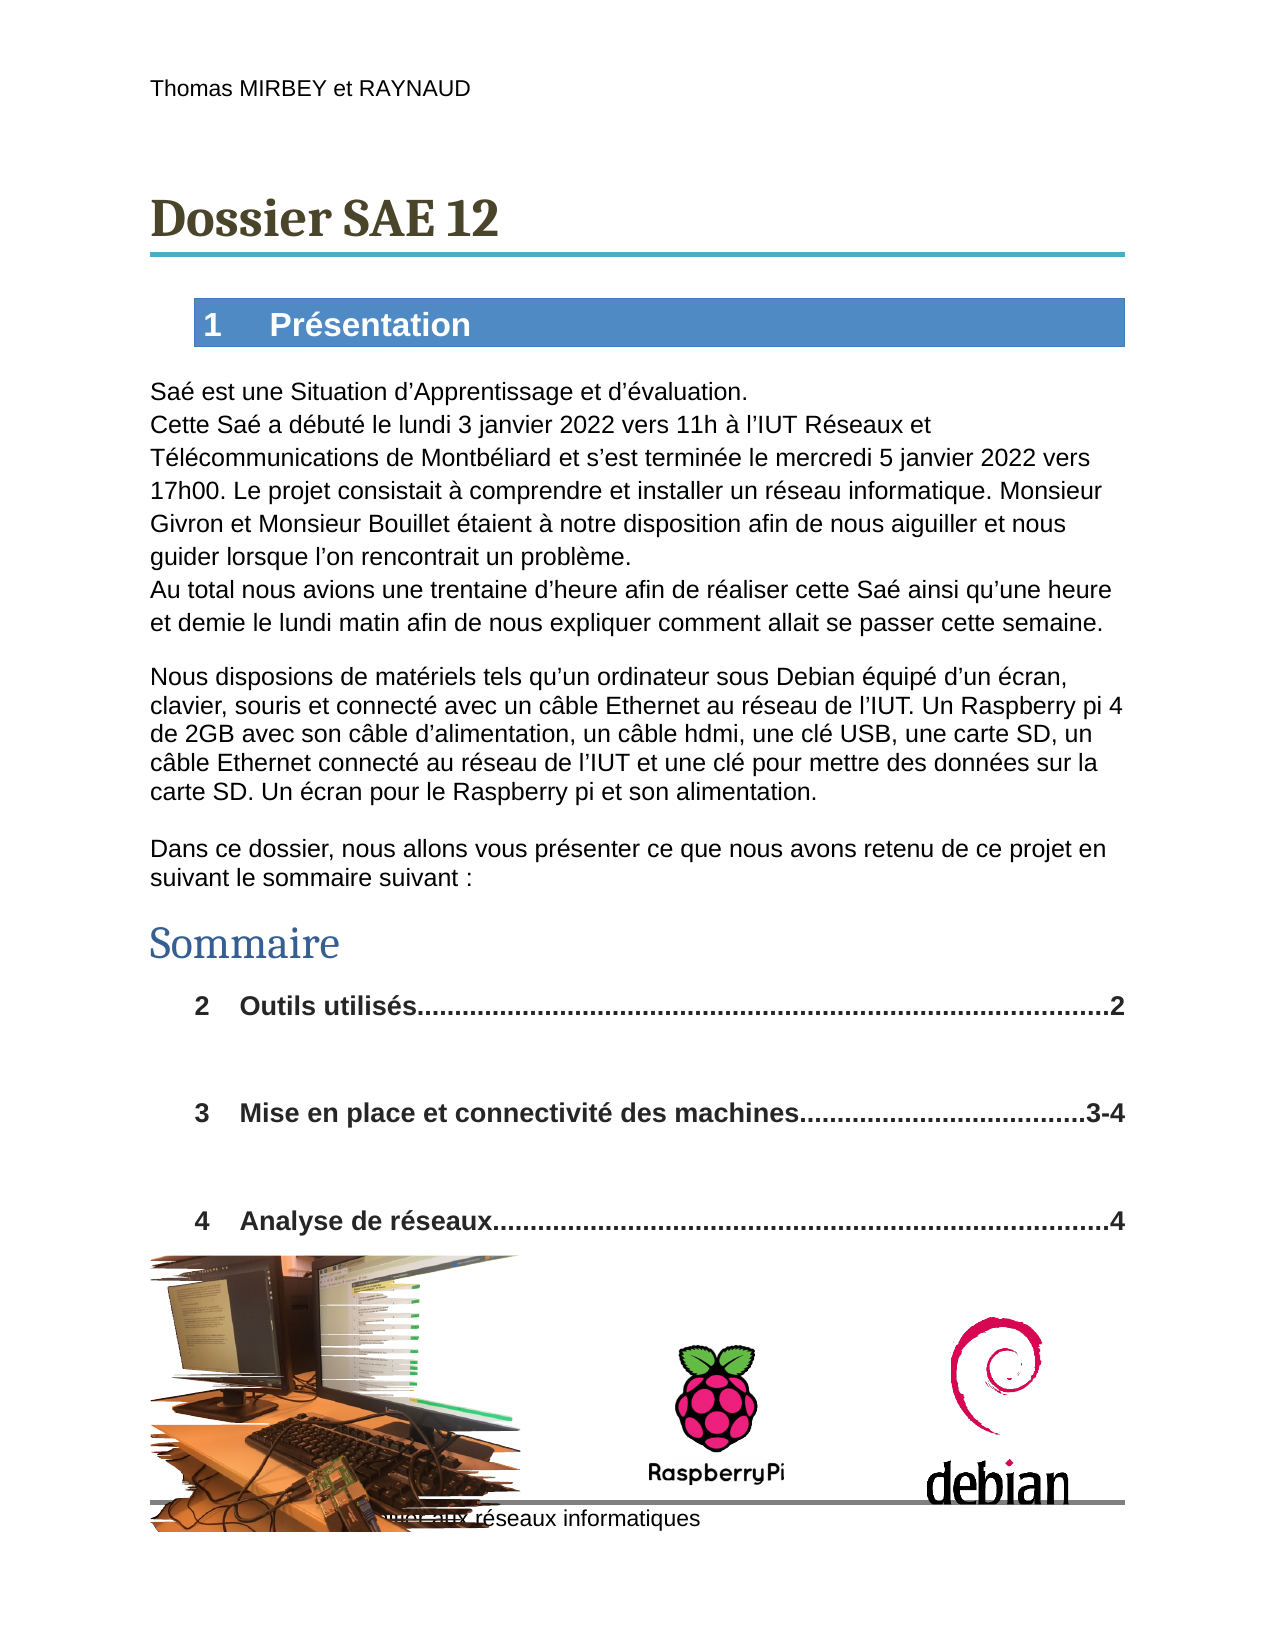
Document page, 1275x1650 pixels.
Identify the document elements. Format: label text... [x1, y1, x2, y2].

text Dans ce dossier, nous allons vous présenter ce que nous avons retenu de ce projet en suivant le sommaire suivant : [150, 834, 1125, 892]
text Dossier SAE 12 [150, 187, 1125, 252]
subtitle Présentation [195, 299, 1124, 346]
text Sommaire [150, 917, 1125, 969]
subtitle Mise en place et connectivité des machines 3-4 [194, 1097, 1125, 1128]
text Nous disposions de matériels tels qu’un ordinateur sous Debian équipé d’un écran, clavier, souris et connecté avec un câble Ethernet au réseau de l’IUT. Un Raspberry pi 4 de 2GB avec son câble d’alimentation, un câble hdmi, une clé USB, une carte SD, un câble Ethernet connecté au réseau de l’IUT et une clé pour mettre des données sur la carte SD. Un écran pour le Raspberry pi et son alimentation. [150, 662, 1125, 806]
subtitle Analyse de réseaux 4 [194, 1204, 1125, 1236]
subtitle Outils utilisés 2 [194, 990, 1125, 1021]
text Saé est une Situation d’Apprentissage et d’évaluation. Cette Saé a débuté le lundi 3 janvier 2022 vers 11h à l’IUT Réseaux et Télécommunications de Montbéliard et s’est terminée le mercredi 5 janvier 2022 vers 17h00. Le projet consistait à comprendre et installer un réseau informatique. Monsieur Givron et Monsieur Bouillet étaient à notre disposition afin de nous aiguiller et nous guider lorsque l’on rencontrait un problème. Au total nous avions une trentaine d’heure afin de réaliser cette Saé ainsi qu’une heure et demie le lundi matin afin de nous expliquer comment allait se passer cette semaine. [150, 377, 1125, 637]
